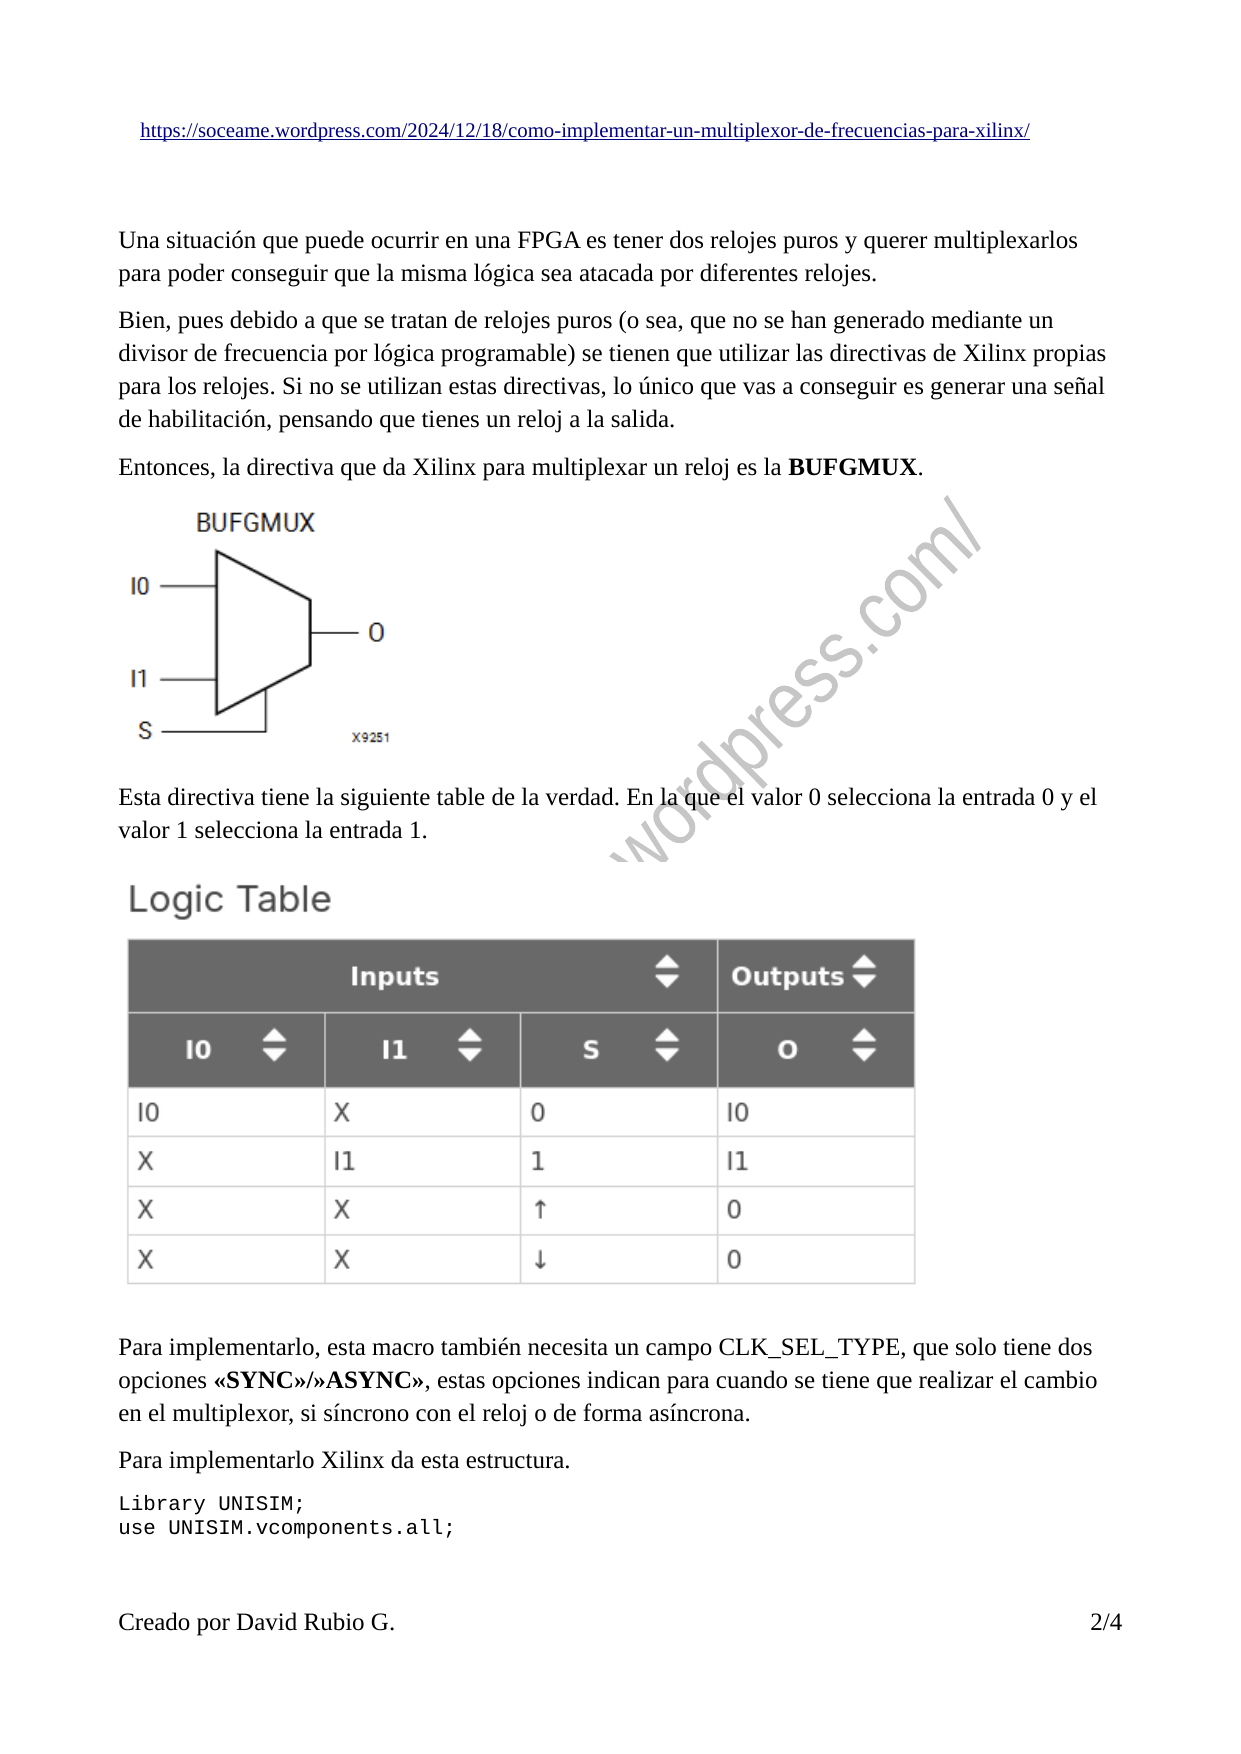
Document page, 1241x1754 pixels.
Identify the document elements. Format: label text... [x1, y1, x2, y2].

text Para implementarlo Xilinx da esta estructura. [118, 1446, 1122, 1474]
picture [118, 499, 401, 758]
text Library UNISIM; [118, 1493, 1122, 1517]
text Esta directiva tiene la siguiente table de la verdad. En la que el valor 0 selecciona la entrada 0 y el valor 1 selecciona la entrada 1. [118, 782, 1122, 843]
text Una situación que puede ocurrir en una FPGA es tener dos relojes puros y querer multiplexarlos para poder conseguir que la misma lógica sea atacada por diferentes relojes. [118, 225, 1122, 286]
text use UNISIM.vcomponents.all; [118, 1517, 1122, 1540]
text Entonces, la directiva que da Xilinx para multiplexar un reloj es la BUFGMUX. [118, 452, 1122, 481]
text Bien, pues debido a que se tratan de relojes puros (o sea, que no se han generado mediante un divisor de frecuencia por lógica programable) se tienen que utilizar las directivas de Xilinx propias para los relojes. Si no se utilizan estas directivas, lo único que vas a conseguir es generar una señal de habilitación, pensando que tienes un reloj a la salida. [118, 305, 1122, 433]
text Para implementarlo, esta macro también necesita un campo CLK_SEL_TYPE, que solo tiene dos opciones «SYNC»/»ASYNC», estas opciones indican para cuando se tiene que realizar el cambio en el multiplexor, si síncrono con el reloj o de forma asíncrona. [118, 1332, 1122, 1427]
picture [118, 862, 954, 1308]
